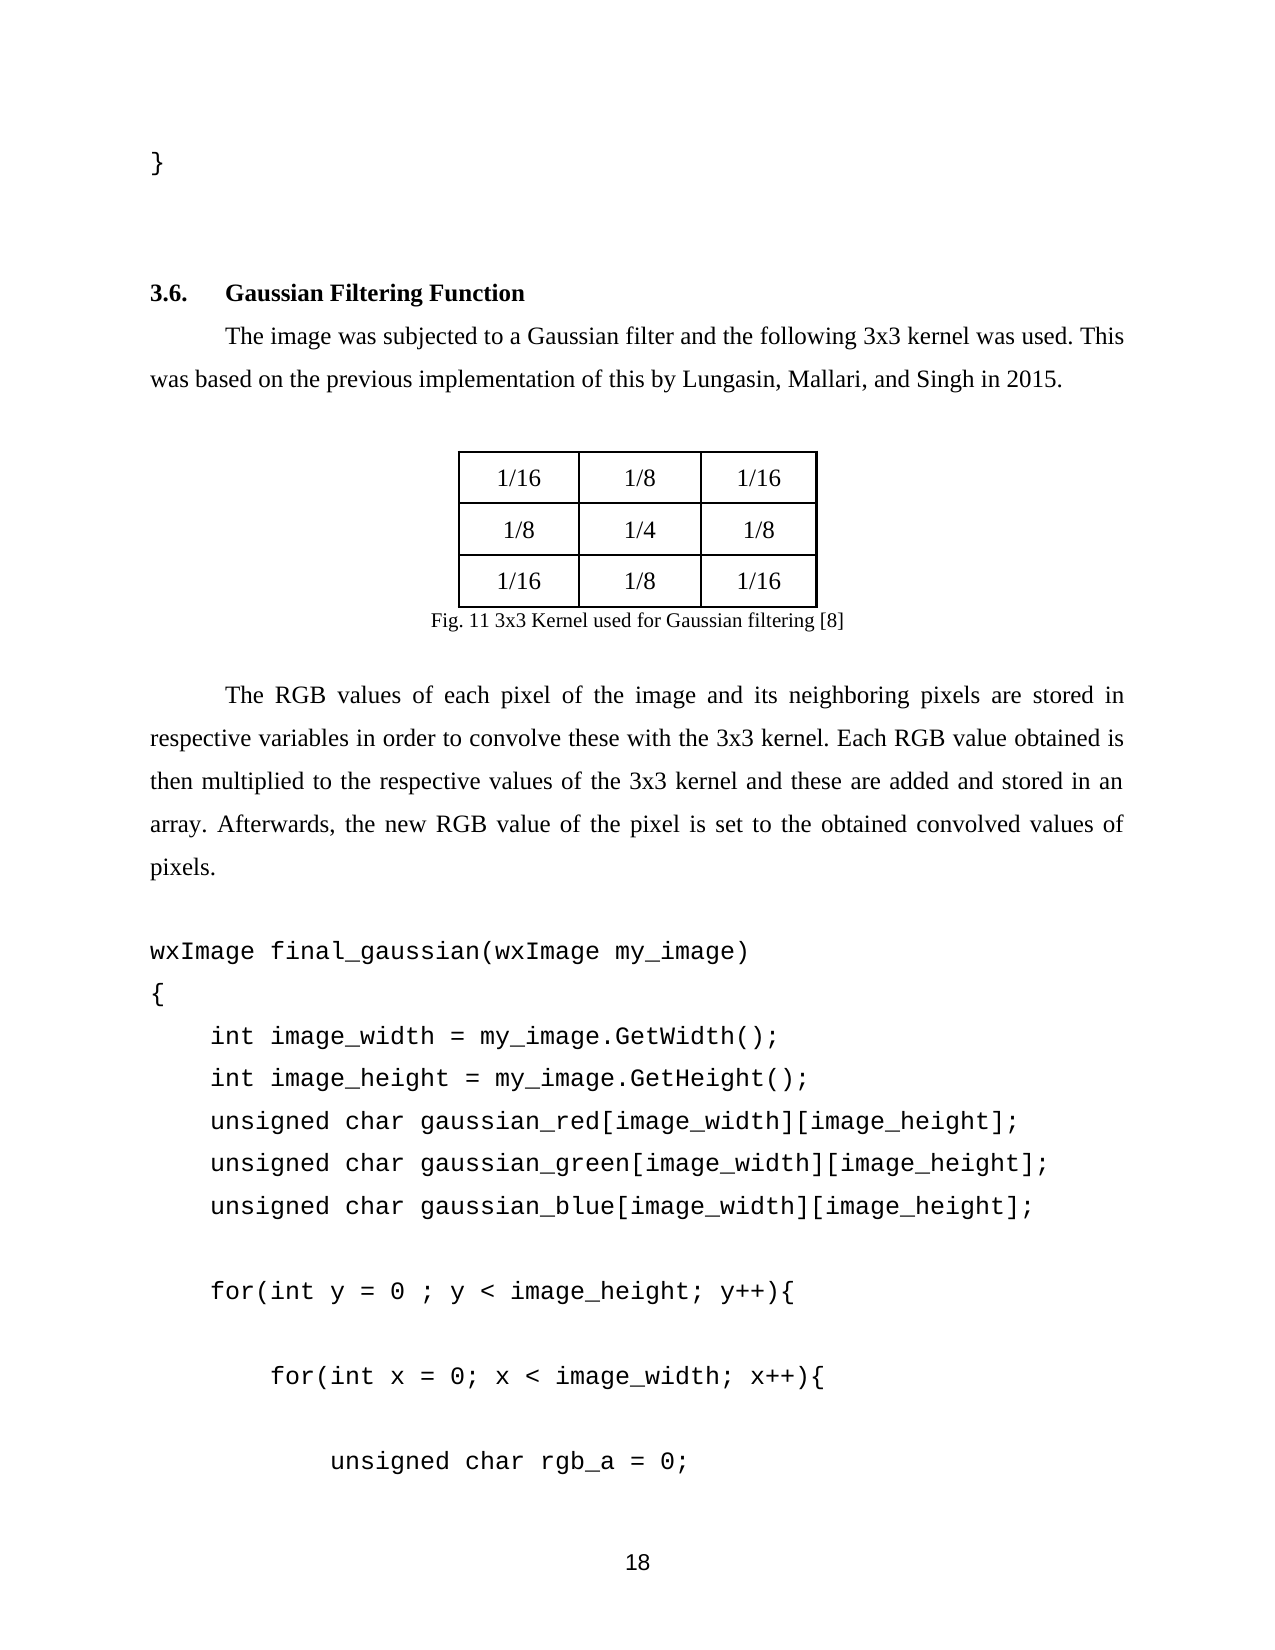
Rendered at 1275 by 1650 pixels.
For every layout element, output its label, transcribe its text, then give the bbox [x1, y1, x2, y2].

text unsigned char gaussian_green[image_width][image_height]; [150, 1151, 1125, 1179]
text unsigned char rgb_a = 0; [150, 1448, 1125, 1477]
text The RGB values of each pixel of the image and its neighboring pixels are stored in respective variables in order to convolve these with the 3x3 kernel. Each RGB value obtained is then multiplied to the respective values of the 3x3 kernel and these are added and stored in an array. Afterwards, the new RGB value of the pixel is set to the obtained convolved values of pixels. [150, 680, 1125, 881]
text The image was subjected to a Gaussian filter and the following 3x3 kernel was used. This was based on the previous implementation of this by Lungasin, Mallari, and Singh in 2015. [150, 321, 1125, 393]
table_cell 1/16 [702, 556, 815, 606]
table_cell 1/8 [580, 556, 700, 606]
text for(int x = 0; x < image_width; x++){ [150, 1363, 1125, 1392]
table_cell 1/8 [702, 504, 815, 554]
text for(int y = 0 ; y < image_height; y++){ [150, 1278, 1125, 1307]
table_header 1/8 [580, 453, 700, 502]
text } [150, 150, 1125, 178]
text unsigned char gaussian_blue[image_width][image_height]; [150, 1193, 1125, 1222]
text { [150, 981, 1125, 1009]
table_header 1/16 [460, 453, 578, 502]
text int image_height = my_image.GetHeight(); [150, 1066, 1125, 1094]
table_cell 1/4 [580, 504, 700, 554]
text Fig. 11 3x3 Kernel used for Gaussian filtering [8] [150, 608, 1125, 632]
text int image_width = my_image.GetWidth(); [150, 1023, 1125, 1052]
text unsigned char gaussian_red[image_width][image_height]; [150, 1108, 1125, 1137]
table_header 1/16 [702, 453, 815, 502]
list Gaussian Filtering Function [187, 278, 1125, 307]
table_cell 1/16 [460, 556, 578, 606]
table_cell 1/8 [460, 504, 578, 554]
text wxImage final_gaussian(wxImage my_image) [150, 938, 1125, 967]
